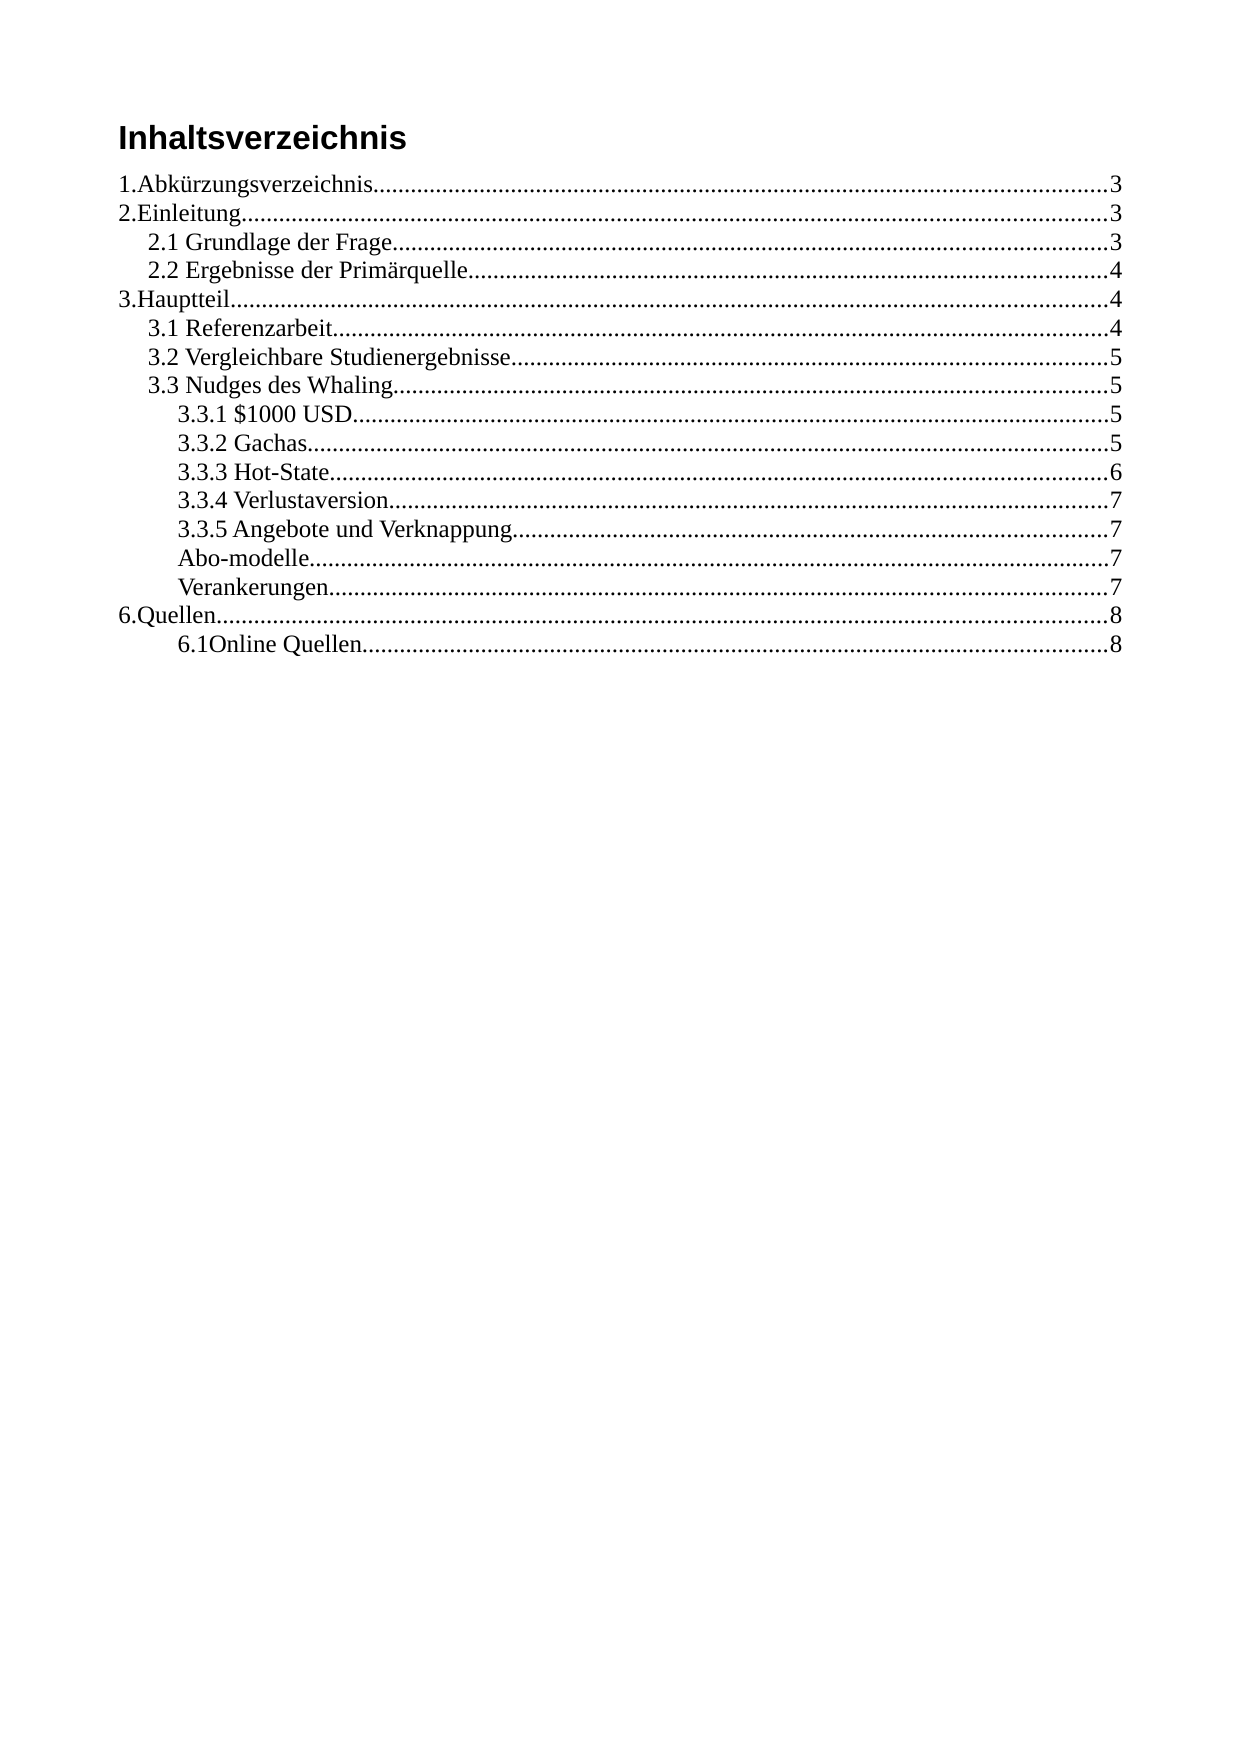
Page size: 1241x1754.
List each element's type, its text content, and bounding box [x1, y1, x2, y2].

subtitle Inhaltsverzeichnis [118, 118, 1122, 157]
text Verankerungen 7 [177, 572, 1122, 600]
text 2.Einleitung 3 [118, 198, 1122, 227]
text Abo-modelle 7 [177, 543, 1122, 572]
text 3.3 Nudges des Whaling 5 [148, 370, 1122, 399]
text 1.Abkürzungsverzeichnis 3 [118, 169, 1122, 198]
text 3.Hauptteil 4 [118, 284, 1122, 313]
text 3.3.3 Hot-State 6 [177, 457, 1122, 485]
text 2.2 Ergebnisse der Primärquelle 4 [148, 255, 1122, 284]
text 3.3.1 $1000 USD 5 [177, 399, 1122, 428]
text 3.2 Vergleichbare Studienergebnisse 5 [148, 342, 1122, 370]
text 6.1Online Quellen 8 [177, 629, 1122, 658]
text 3.3.5 Angebote und Verknappung 7 [177, 514, 1122, 543]
text 3.3.4 Verlustaversion 7 [177, 485, 1122, 514]
text 2.1 Grundlage der Frage 3 [148, 227, 1122, 255]
text 6.Quellen 8 [118, 600, 1122, 629]
text 3.3.2 Gachas 5 [177, 428, 1122, 457]
text 3.1 Referenzarbeit 4 [148, 313, 1122, 342]
